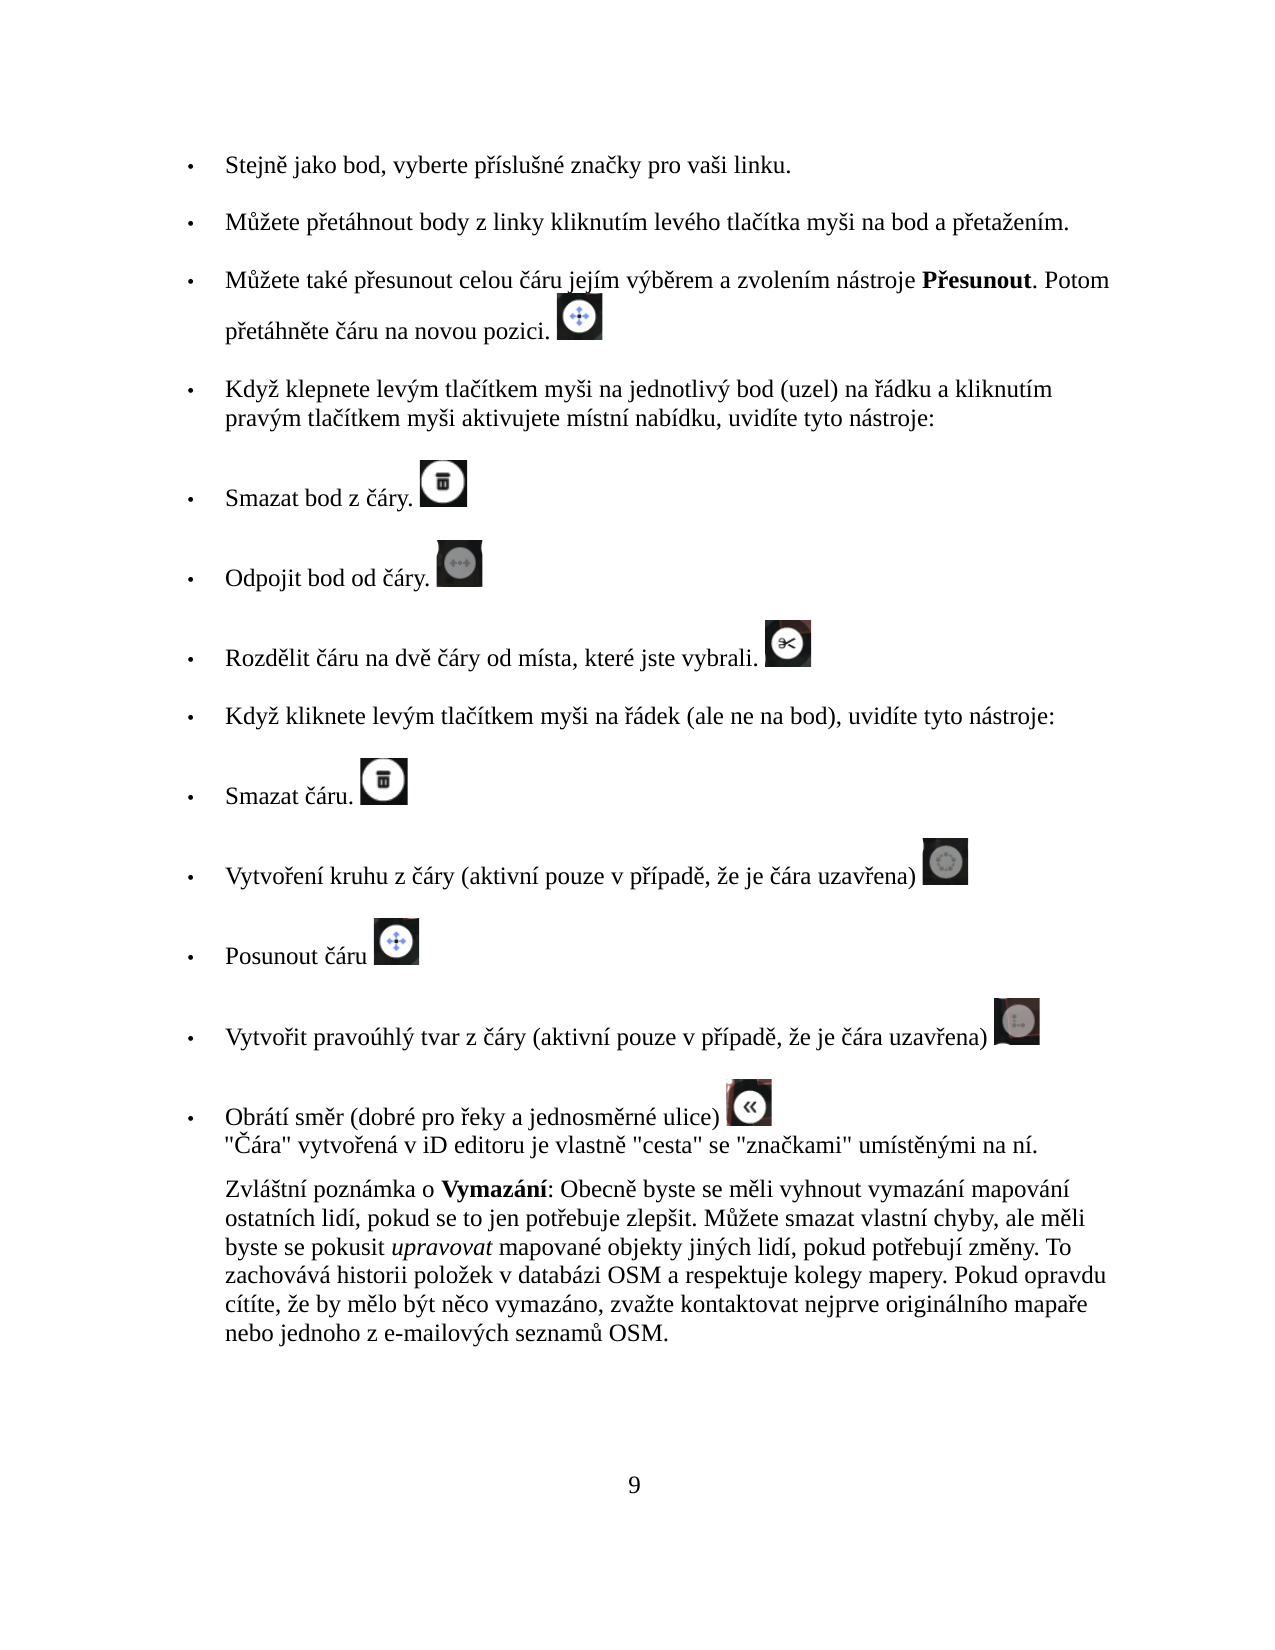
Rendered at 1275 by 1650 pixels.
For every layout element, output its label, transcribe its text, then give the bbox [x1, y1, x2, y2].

text Zvláštní poznámka o Vymazání: Obecně byste se měli vyhnout vymazání mapování ostatních lidí, pokud se to jen potřebuje zlepšit. Můžete smazat vlastní chyby, ale měli byste se pokusit upravovat mapované objekty jiných lidí, pokud potřebují změny. To zachovává historii položek v databázi OSM a respektuje kolegy mapery. Pokud opravdu cítíte, že by mělo být něco vymazáno, zvažte kontaktovat nejprve originálního mapaře nebo jednoho z e-mailových seznamů OSM. [225, 1174, 1125, 1347]
picture [419, 460, 468, 507]
list Posunout čáru [187, 919, 1125, 999]
list Vytvořit pravoúhlý tvar z čáry (aktivní pouze v případě, že je čára uzavřena) [187, 999, 1125, 1079]
list Obrátí směr (dobré pro řeky a jednosměrné ulice) [187, 1079, 1125, 1131]
list Když kliknete levým tlačítkem myši na řádek (ale ne na bod), uvidíte tyto nástroje: [187, 701, 1125, 758]
list Vytvoření kruhu z čáry (aktivní pouze v případě, že je čára uzavřena) [187, 838, 1125, 919]
list Stejně jako bod, vyberte příslušné značky pro vaši linku. [187, 150, 1125, 207]
list Můžete také přesunout celou čáru jejím výběrem a zvolením nástroje Přesunout. Potom přetáhněte čáru na novou pozici. [187, 265, 1125, 374]
picture [360, 758, 408, 805]
picture [922, 838, 969, 885]
list Smazat bod z čáry. [187, 460, 1125, 540]
list Odpojit bod od čáry. [187, 540, 1125, 621]
list Můžete přetáhnout body z linky kliknutím levého tlačítka myši na bod a přetažením. [187, 207, 1125, 265]
list Smazat čáru. [187, 758, 1125, 838]
picture [373, 918, 420, 965]
text "Čára" vytvořená v iD editoru je vlastně "cesta" se "značkami" umístěnými na ní. [150, 1131, 1125, 1159]
picture [994, 998, 1040, 1045]
picture [556, 293, 603, 340]
picture [436, 540, 483, 587]
list Když klepnete levým tlačítkem myši na jednotlivý bod (uzel) na řádku a kliknutím pravým tlačítkem myši aktivujete místní nabídku, uvidíte tyto nástroje: [187, 374, 1125, 460]
list Rozdělit čáru na dvě čáry od místa, které jste vybrali. [187, 621, 1125, 701]
picture [726, 1079, 772, 1126]
picture [765, 620, 812, 667]
